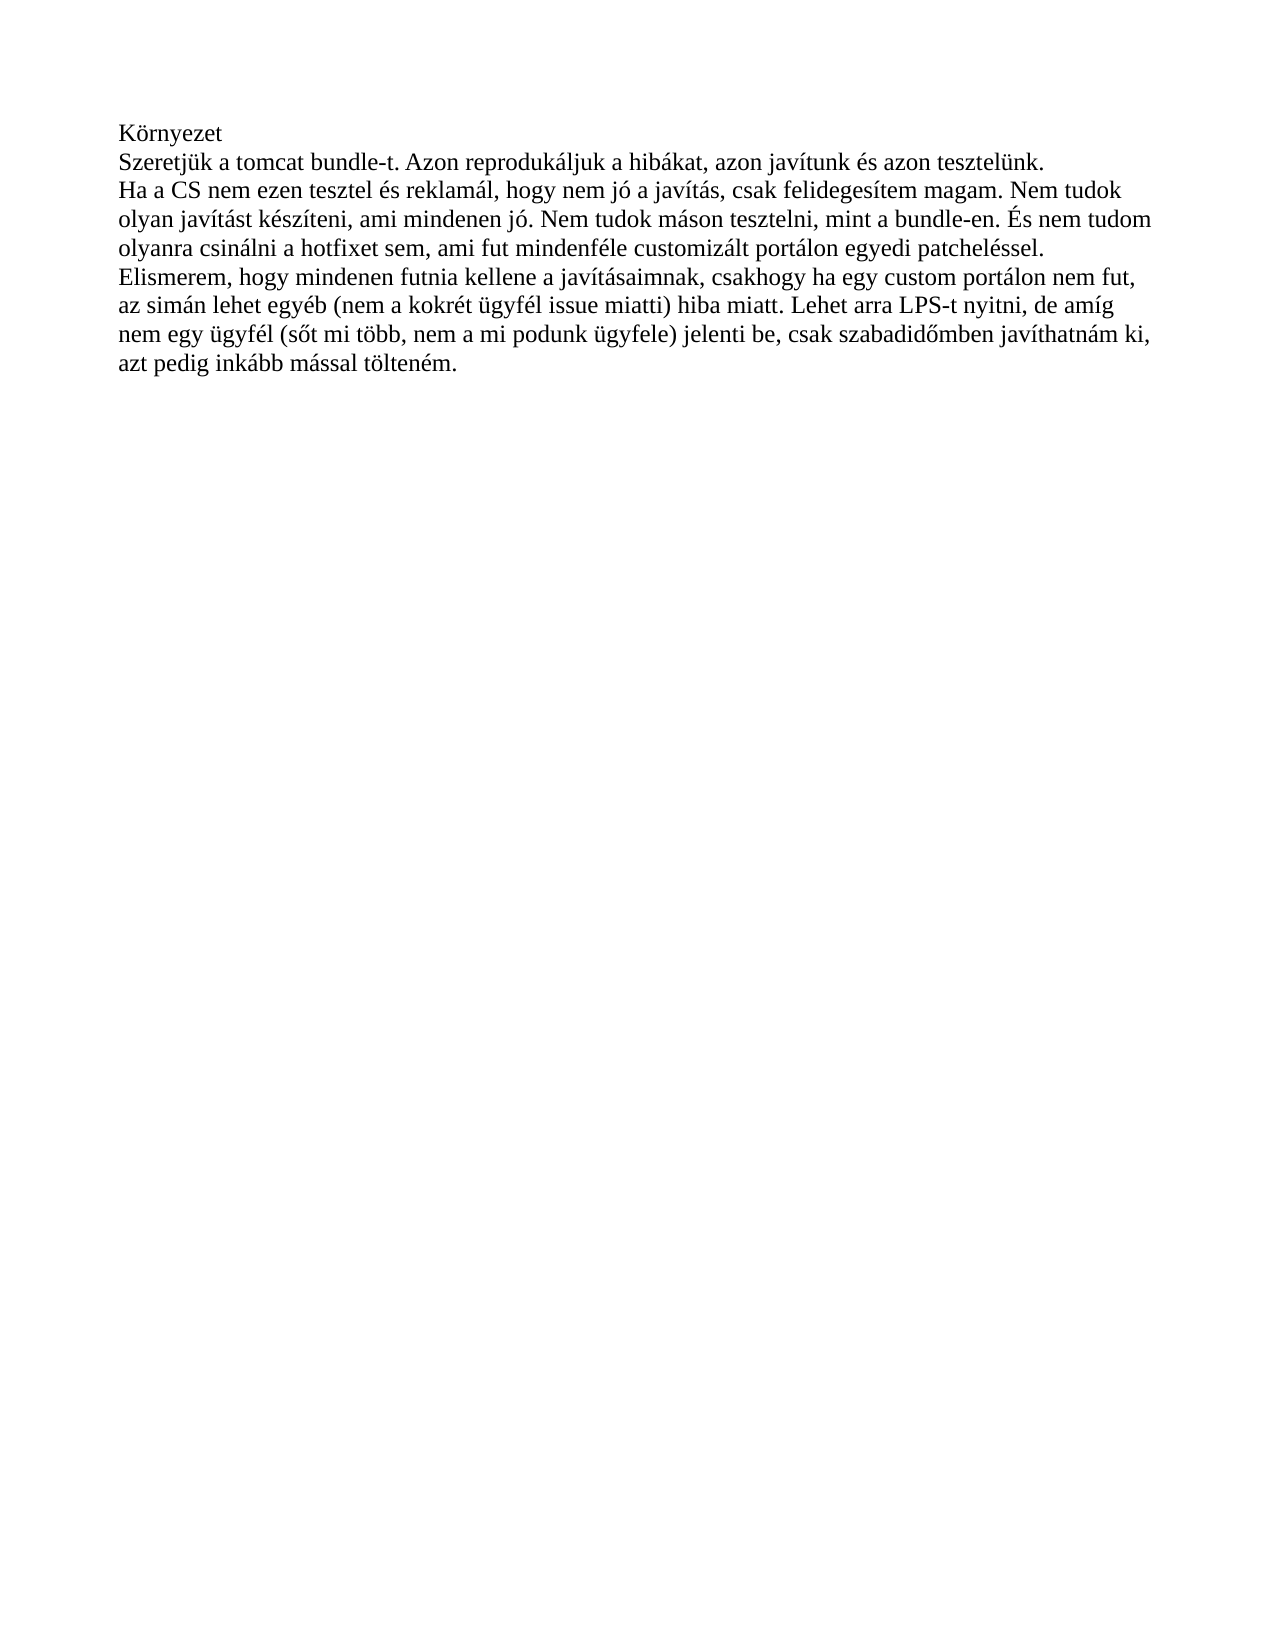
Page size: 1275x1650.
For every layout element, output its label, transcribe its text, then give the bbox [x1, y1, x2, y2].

text Szeretjük a tomcat bundle-t. Azon reprodukáljuk a hibákat, azon javítunk és azon tesztelünk. [118, 147, 1157, 176]
text Elismerem, hogy mindenen futnia kellene a javításaimnak, csakhogy ha egy custom portálon nem fut, az simán lehet egyéb (nem a kokrét ügyfél issue miatti) hiba miatt. Lehet arra LPS-t nyitni, de amíg nem egy ügyfél (sőt mi több, nem a mi podunk ügyfele) jelenti be, csak szabadidőmben javíthatnám ki, azt pedig inkább mással tölteném. [118, 262, 1157, 377]
text Ha a CS nem ezen tesztel és reklamál, hogy nem jó a javítás, csak felidegesítem magam. Nem tudok olyan javítást készíteni, ami mindenen jó. Nem tudok máson tesztelni, mint a bundle-en. És nem tudom olyanra csinálni a hotfixet sem, ami fut mindenféle customizált portálon egyedi patcheléssel. [118, 176, 1157, 262]
text Környezet [118, 118, 1157, 147]
